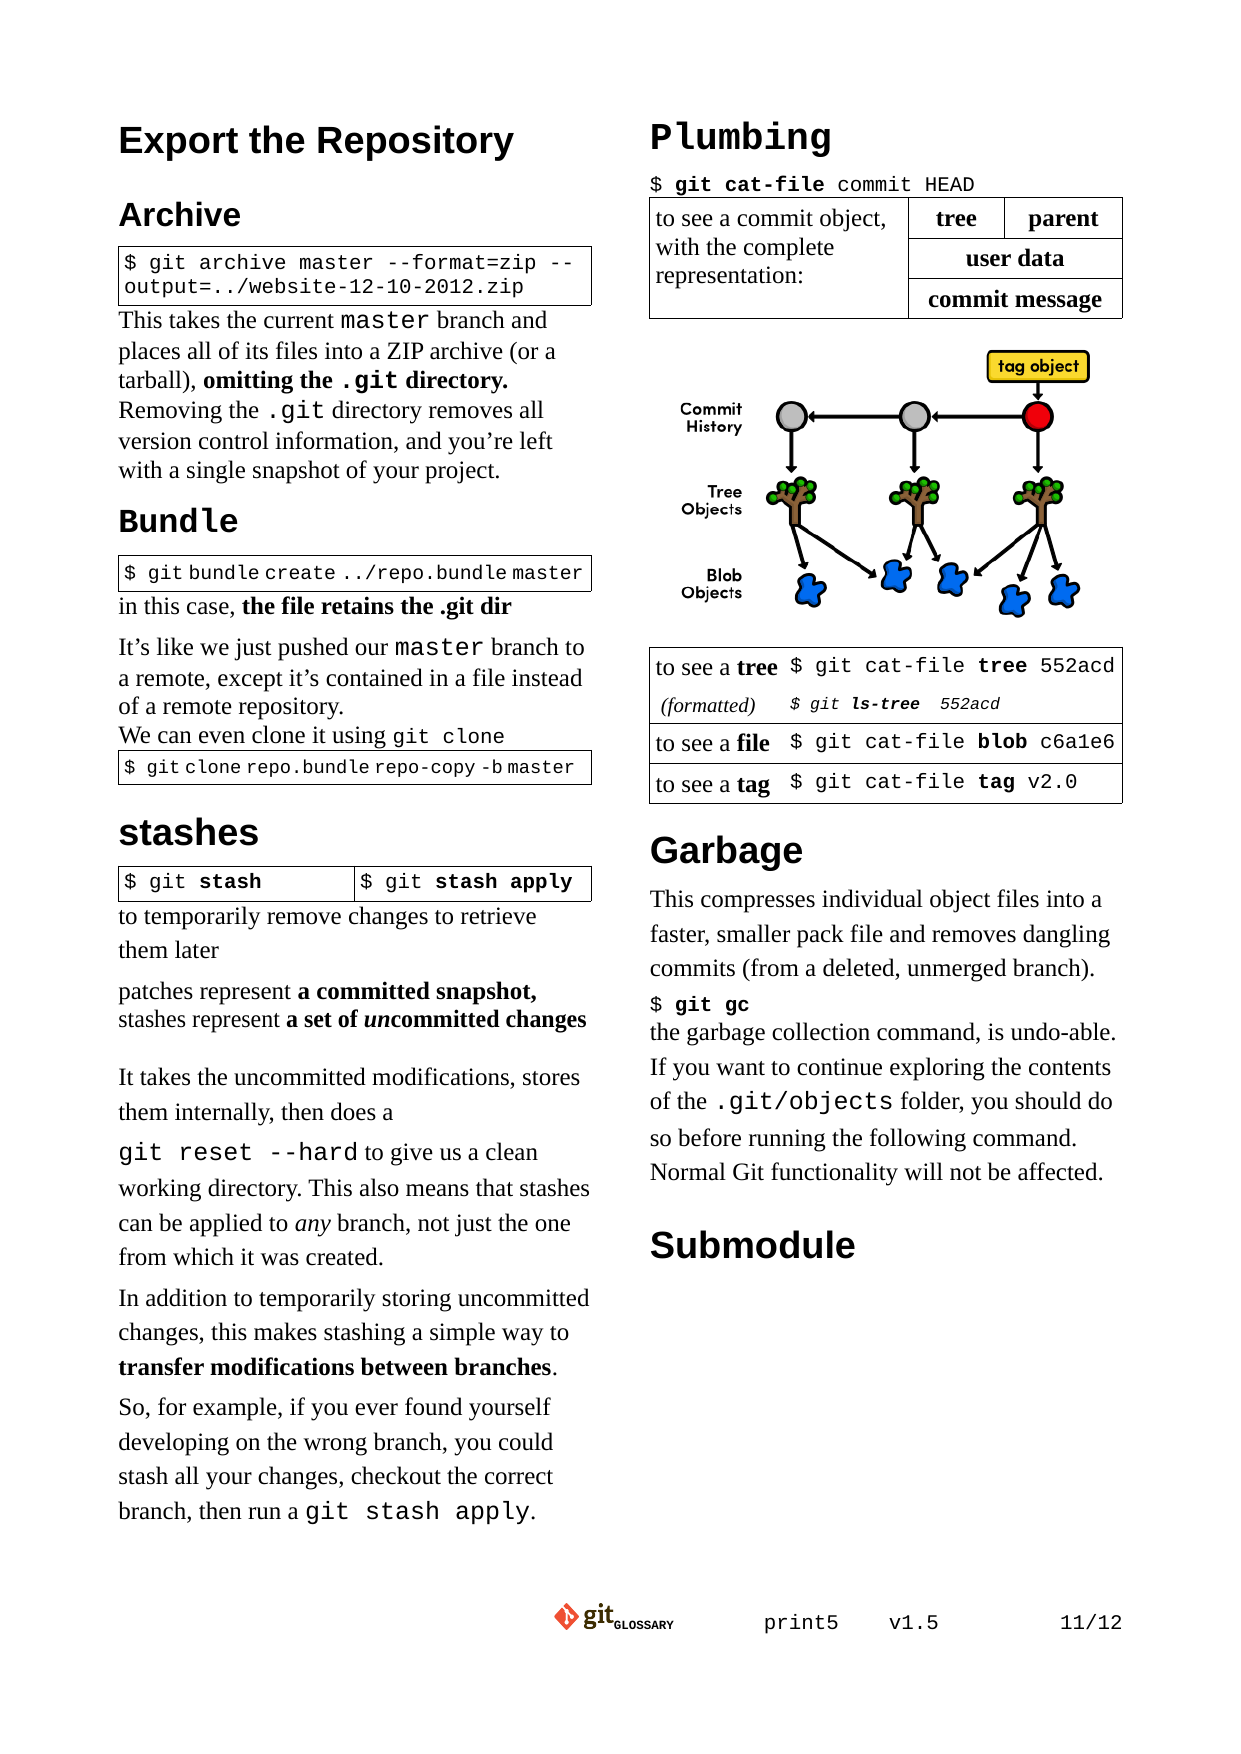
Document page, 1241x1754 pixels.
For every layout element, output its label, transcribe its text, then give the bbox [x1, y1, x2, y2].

subtitle Plumbing [649, 118, 1122, 161]
table_cell [650, 319, 1122, 647]
text stashes represent a set of uncommitted changes [118, 1004, 591, 1033]
text the garbage collection command, is undo-able. If you want to continue exploring the contents of the .git/objects folder, you should do so before running the following command. Normal Git functionality will not be affected. [649, 1017, 1122, 1186]
text We can even clone it using git clone [118, 720, 591, 750]
table_cell to see a tree [650, 648, 784, 687]
table_header to see a commit object, with the complete representation: [650, 198, 908, 318]
table_cell $ git cat-file blob c6a1e6 [784, 724, 1122, 763]
table_header $ git bundle create ../repo.bundle master [119, 556, 591, 591]
table_header $ git stash apply [355, 867, 591, 901]
table_header $ git archive master --format=zip --output=../website-12-10-2012.zip [119, 247, 591, 305]
text It takes the uncommitted modifications, stores them internally, then does a [118, 1062, 591, 1125]
subtitle stashes [118, 809, 591, 853]
table_cell user data [909, 239, 1122, 278]
table_cell to see a file [650, 724, 784, 763]
text $ git cat-file commit HEAD [649, 173, 1122, 197]
table_cell commit message [909, 279, 1122, 318]
picture [554, 1603, 614, 1630]
text git reset --hard to give us a clean working directory. This also means that stashes can be applied to any branch, not just the one from which it was created. [118, 1137, 591, 1271]
table_cell (formatted) [650, 687, 784, 722]
table_cell $ git cat-file tree 552acd [784, 648, 1122, 687]
text to temporarily remove changes to retrieve them later [118, 902, 591, 964]
text This takes the current master branch and places all of its files into a ZIP archive (or a tarball), omitting the .git directory. Removing the .git directory removes all version control information, and you’re left with a single snapshot of your project. [118, 306, 591, 484]
text This compresses individual object files into a faster, smaller pack file and removes dangling commits (from a deleted, unmerged branch). [649, 884, 1122, 982]
subtitle Garbage [649, 828, 1122, 872]
table_header parent [1005, 198, 1122, 237]
subtitle Bundle [118, 505, 591, 543]
subtitle Submodule [649, 1223, 1122, 1266]
text In addition to temporarily storing uncommitted changes, this makes stashing a simple way to transfer modifications between branches. [118, 1283, 591, 1381]
picture [655, 323, 1117, 641]
text in this case, the file retains the .git dir [118, 592, 591, 620]
subtitle Export the Repository [118, 118, 591, 162]
text So, for example, if you ever found yourself developing on the wrong branch, you could stash all your changes, checkout the correct branch, then run a git stash apply. [118, 1392, 591, 1527]
text It’s like we just pushed our master branch to a remote, except it’s contained in a file instead of a remote repository. [118, 632, 591, 720]
table_header $ git stash [119, 867, 354, 901]
table_cell $ git cat-file tag v2.0 [784, 764, 1122, 803]
text $ git gc [649, 994, 1122, 1017]
table_cell $ git ls-tree 552acd [784, 687, 1122, 722]
subtitle Archive [118, 195, 591, 234]
text patches represent a committed snapshot, [118, 976, 591, 1004]
table_cell to see a tag [650, 764, 784, 803]
table_header $ git clone repo.bundle repo-copy -b master [119, 751, 591, 784]
table_header tree [909, 198, 1004, 237]
